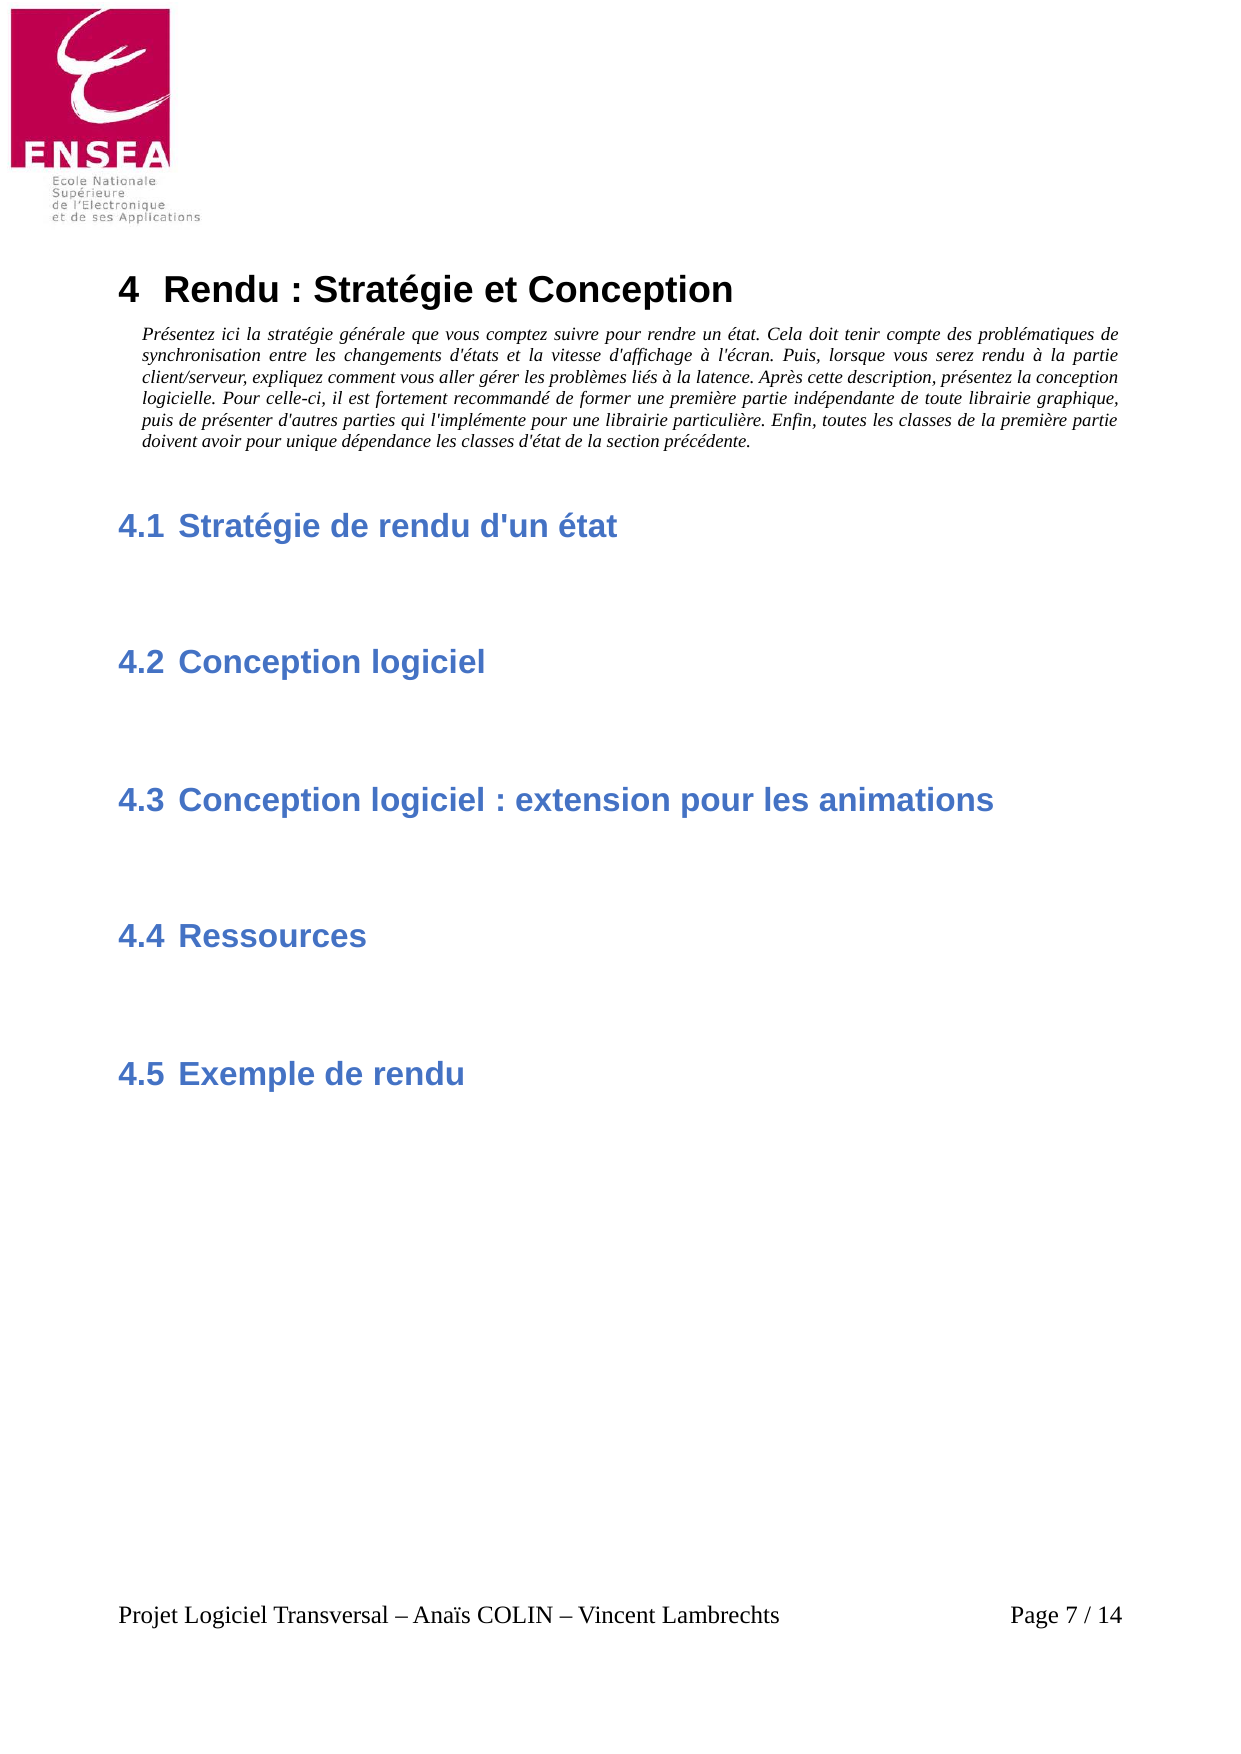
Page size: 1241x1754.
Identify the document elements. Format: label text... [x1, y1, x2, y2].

subtitle Conception logiciel [118, 643, 1122, 681]
subtitle Stratégie de rendu d'un état [118, 506, 1122, 544]
subtitle Rendu : Stratégie et Conception [118, 267, 1122, 310]
subtitle Exemple de rendu [118, 1053, 1122, 1092]
subtitle Ressources [118, 917, 1122, 955]
subtitle Conception logiciel : extension pour les animations [118, 779, 1122, 818]
text Présentez ici la stratégie générale que vous comptez suivre pour rendre un état. Cela doit tenir compte des problématiques de synchronisation entre les changements d'états et la vitesse d'affichage à l'écran. Puis, lorsque vous serez rendu à la partie client/serveur, expliquez comment vous aller gérer les problèmes liés à la latence. Après cette description, présentez la conception logicielle. Pour celle-ci, il est fortement recommandé de former une première partie indépendante de toute librairie graphique, puis de présenter d'autres parties qui l'implémente pour une librairie particulière. Enfin, toutes les classes de la première partie doivent avoir pour unique dépendance les classes d'état de la section précédente. [142, 322, 1122, 452]
